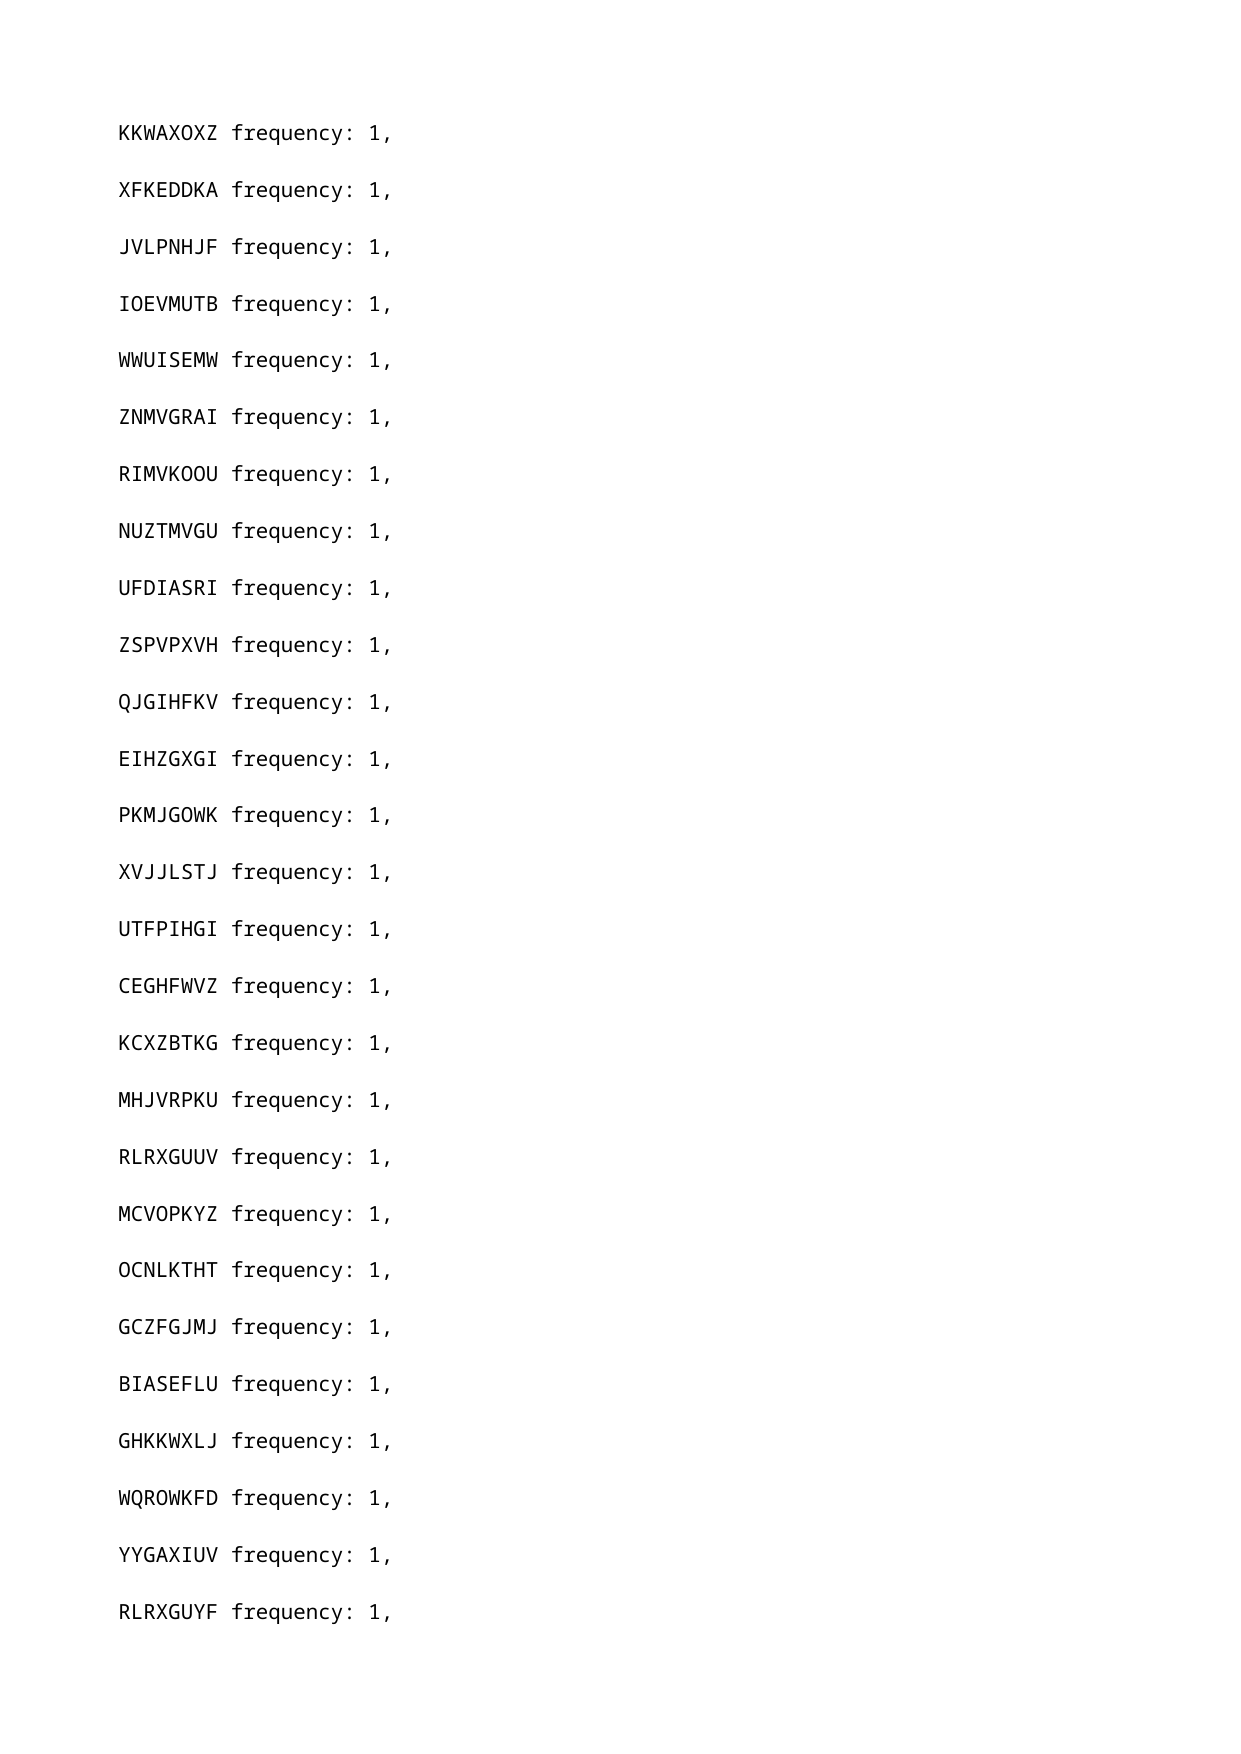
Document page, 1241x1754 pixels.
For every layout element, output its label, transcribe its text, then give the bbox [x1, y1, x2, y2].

text IOEVMUTB frequency: 1, [118, 289, 1122, 317]
text UTFPIHGI frequency: 1, [118, 914, 1122, 943]
text KCXZBTKG frequency: 1, [118, 1028, 1122, 1057]
text PKMJGOWK frequency: 1, [118, 801, 1122, 829]
text XFKEDDKA frequency: 1, [118, 175, 1122, 203]
text MCVOPKYZ frequency: 1, [118, 1199, 1122, 1227]
text EIHZGXGI frequency: 1, [118, 744, 1122, 772]
text ZSPVPXVH frequency: 1, [118, 630, 1122, 658]
text RIMVKOOU frequency: 1, [118, 459, 1122, 488]
text RLRXGUYF frequency: 1, [118, 1597, 1122, 1625]
text XVJJLSTJ frequency: 1, [118, 857, 1122, 886]
text OCNLKTHT frequency: 1, [118, 1256, 1122, 1284]
text UFDIASRI frequency: 1, [118, 573, 1122, 602]
text ZNMVGRAI frequency: 1, [118, 402, 1122, 431]
text RLRXGUUV frequency: 1, [118, 1142, 1122, 1170]
text WWUISEMW frequency: 1, [118, 346, 1122, 374]
text MHJVRPKU frequency: 1, [118, 1085, 1122, 1113]
text KKWAXOXZ frequency: 1, [118, 118, 1122, 147]
text JVLPNHJF frequency: 1, [118, 232, 1122, 260]
text NUZTMVGU frequency: 1, [118, 516, 1122, 545]
text GHKKWXLJ frequency: 1, [118, 1426, 1122, 1455]
text QJGIHFKV frequency: 1, [118, 687, 1122, 715]
text CEGHFWVZ frequency: 1, [118, 971, 1122, 1000]
text BIASEFLU frequency: 1, [118, 1369, 1122, 1398]
text WQROWKFD frequency: 1, [118, 1483, 1122, 1512]
text YYGAXIUV frequency: 1, [118, 1540, 1122, 1568]
text GCZFGJMJ frequency: 1, [118, 1312, 1122, 1341]
